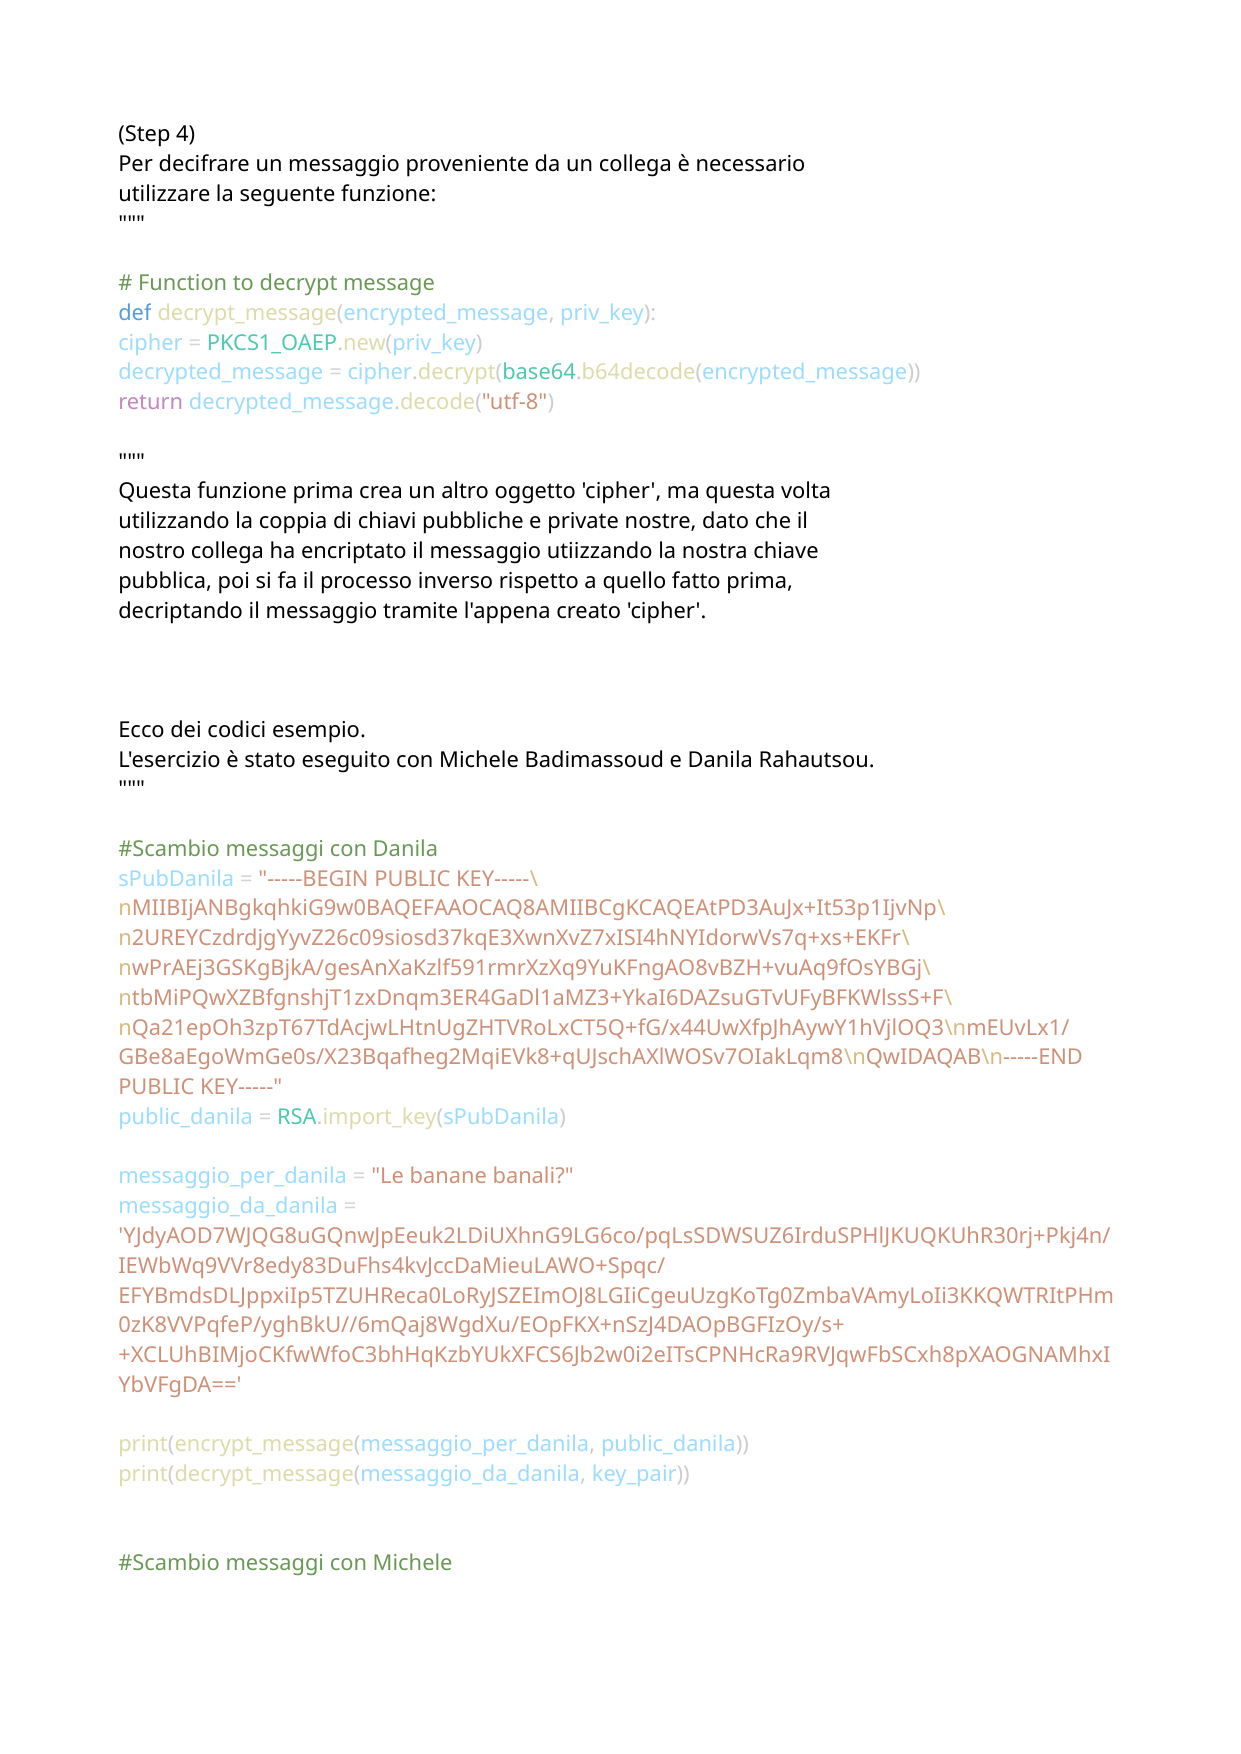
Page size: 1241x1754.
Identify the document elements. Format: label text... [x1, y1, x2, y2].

text utilizzando la coppia di chiavi pubbliche e private nostre, dato che il [118, 505, 1122, 535]
text messaggio_per_danila = "Le banane banali?" [118, 1160, 1122, 1190]
text print(encrypt_message(messaggio_per_danila, public_danila)) [118, 1428, 1122, 1458]
text """ [118, 446, 1122, 475]
text """ [118, 207, 1122, 237]
text public_danila = RSA.import_key(sPubDanila) [118, 1101, 1122, 1131]
text print(decrypt_message(messaggio_da_danila, key_pair)) [118, 1458, 1122, 1488]
text Questa funzione prima crea un altro oggetto 'cipher', ma questa volta [118, 475, 1122, 505]
text def decrypt_message(encrypted_message, priv_key): [118, 297, 1122, 327]
text messaggio_da_danila = 'YJdyAOD7WJQG8uGQnwJpEeuk2LDiUXhnG9LG6co/pqLsSDWSUZ6IrduSPHlJKUQKUhR30rj+Pkj4n/IEWbWq9VVr8edy83DuFhs4kvJccDaMieuLAWO+Spqc/EFYBmdsDLJppxiIp5TZUHReca0LoRyJSZEImOJ8LGIiCgeuUzgKoTg0ZmbaVAmyLoIi3KKQWTRItPHm0zK8VVPqfeP/yghBkU//6mQaj8WgdXu/EOpFKX+nSzJ4DAOpBGFIzOy/s++XCLUhBIMjoCKfwWfoC3bhHqKzbYUkXFCS6Jb2w0i2eITsCPNHcRa9RVJqwFbSCxh8pXAOGNAMhxIYbVFgDA==' [118, 1190, 1122, 1399]
text Ecco dei codici esempio. [118, 714, 1122, 743]
text # Function to decrypt message [118, 267, 1122, 297]
text decrypted_message = cipher.decrypt(base64.b64decode(encrypted_message)) [118, 356, 1122, 386]
text cipher = PKCS1_OAEP.new(priv_key) [118, 327, 1122, 356]
text pubblica, poi si fa il processo inverso rispetto a quello fatto prima, [118, 565, 1122, 594]
text """ [118, 773, 1122, 803]
text decriptando il messaggio tramite l'appena creato 'cipher'. [118, 594, 1122, 624]
text #Scambio messaggi con Michele [118, 1547, 1122, 1577]
text L'esercizio è stato eseguito con Michele Badimassoud e Danila Rahautsou. [118, 743, 1122, 773]
text sPubDanila = "-----BEGIN PUBLIC KEY-----\nMIIBIjANBgkqhkiG9w0BAQEFAAOCAQ8AMIIBCgKCAQEAtPD3AuJx+It53p1IjvNp\n2UREYCzdrdjgYyvZ26c09siosd37kqE3XwnXvZ7xISI4hNYIdorwVs7q+xs+EKFr\nwPrAEj3GSKgBjkA/gesAnXaKzlf591rmrXzXq9YuKFngAO8vBZH+vuAq9fOsYBGj\ntbMiPQwXZBfgnshjT1zxDnqm3ER4GaDl1aMZ3+YkaI6DAZsuGTvUFyBFKWlssS+F\nQa21epOh3zpT67TdAcjwLHtnUgZHTVRoLxCT5Q+fG/x44UwXfpJhAywY1hVjlOQ3\nmEUvLx1/GBe8aEgoWmGe0s/X23Bqafheg2MqiEVk8+qUJschAXlWOSv7OIakLqm8\nQwIDAQAB\n-----END PUBLIC KEY-----" [118, 863, 1122, 1101]
text return decrypted_message.decode("utf-8") [118, 386, 1122, 416]
text (Step 4) [118, 118, 1122, 148]
text #Scambio messaggi con Danila [118, 833, 1122, 863]
text Per decifrare un messaggio proveniente da un collega è necessario [118, 148, 1122, 178]
text utilizzare la seguente funzione: [118, 178, 1122, 207]
text nostro collega ha encriptato il messaggio utiizzando la nostra chiave [118, 535, 1122, 565]
